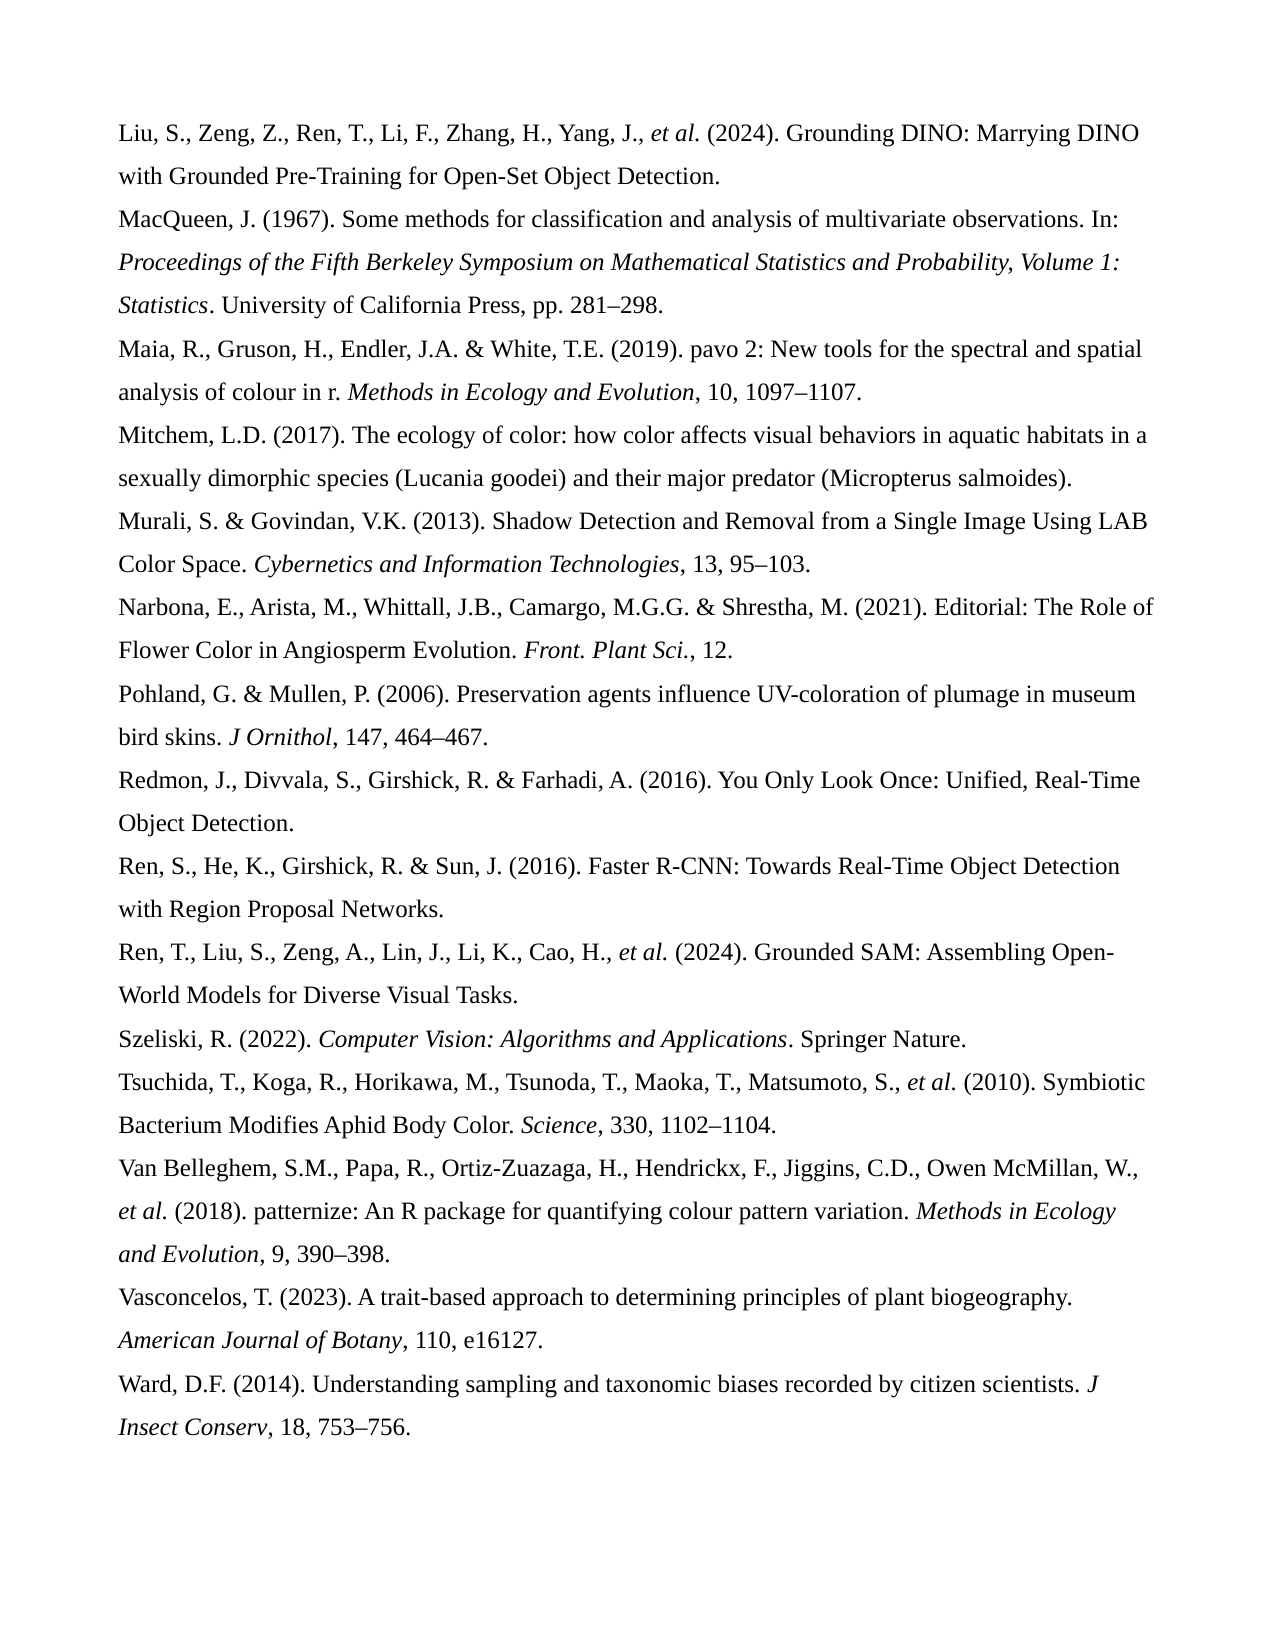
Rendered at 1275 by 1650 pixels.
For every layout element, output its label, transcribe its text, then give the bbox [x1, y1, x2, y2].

text Ward, D.F. (2014). Understanding sampling and taxonomic biases recorded by citizen scientists. J Insect Conserv, 18, 753–756. [118, 1369, 1157, 1441]
text Maia, R., Gruson, H., Endler, J.A. & White, T.E. (2019). pavo 2: New tools for the spectral and spatial analysis of colour in r. Methods in Ecology and Evolution, 10, 1097–1107. [118, 334, 1157, 406]
text Ren, T., Liu, S., Zeng, A., Lin, J., Li, K., Cao, H., et al. (2024). Grounded SAM: Assembling Open-World Models for Diverse Visual Tasks. [118, 937, 1157, 1009]
text Liu, S., Zeng, Z., Ren, T., Li, F., Zhang, H., Yang, J., et al. (2024). Grounding DINO: Marrying DINO with Grounded Pre-Training for Open-Set Object Detection. [118, 118, 1157, 190]
text Mitchem, L.D. (2017). The ecology of color: how color affects visual behaviors in aquatic habitats in a sexually dimorphic species (Lucania goodei) and their major predator (Micropterus salmoides). [118, 420, 1157, 492]
text Redmon, J., Divvala, S., Girshick, R. & Farhadi, A. (2016). You Only Look Once: Unified, Real-Time Object Detection. [118, 765, 1157, 837]
text Szeliski, R. (2022). Computer Vision: Algorithms and Applications. Springer Nature. [118, 1024, 1157, 1052]
text Van Belleghem, S.M., Papa, R., Ortiz-Zuazaga, H., Hendrickx, F., Jiggins, C.D., Owen McMillan, W., et al. (2018). patternize: An R package for quantifying colour pattern variation. Methods in Ecology and Evolution, 9, 390–398. [118, 1153, 1157, 1268]
text Ren, S., He, K., Girshick, R. & Sun, J. (2016). Faster R-CNN: Towards Real-Time Object Detection with Region Proposal Networks. [118, 851, 1157, 923]
text Vasconcelos, T. (2023). A trait-based approach to determining principles of plant biogeography. American Journal of Botany, 110, e16127. [118, 1282, 1157, 1354]
text Pohland, G. & Mullen, P. (2006). Preservation agents influence UV-coloration of plumage in museum bird skins. J Ornithol, 147, 464–467. [118, 679, 1157, 751]
text Tsuchida, T., Koga, R., Horikawa, M., Tsunoda, T., Maoka, T., Matsumoto, S., et al. (2010). Symbiotic Bacterium Modifies Aphid Body Color. Science, 330, 1102–1104. [118, 1067, 1157, 1139]
text MacQueen, J. (1967). Some methods for classification and analysis of multivariate observations. In: Proceedings of the Fifth Berkeley Symposium on Mathematical Statistics and Probability, Volume 1: Statistics. University of California Press, pp. 281–298. [118, 204, 1157, 319]
text Murali, S. & Govindan, V.K. (2013). Shadow Detection and Removal from a Single Image Using LAB Color Space. Cybernetics and Information Technologies, 13, 95–103. [118, 506, 1157, 578]
text Narbona, E., Arista, M., Whittall, J.B., Camargo, M.G.G. & Shrestha, M. (2021). Editorial: The Role of Flower Color in Angiosperm Evolution. Front. Plant Sci., 12. [118, 592, 1157, 664]
